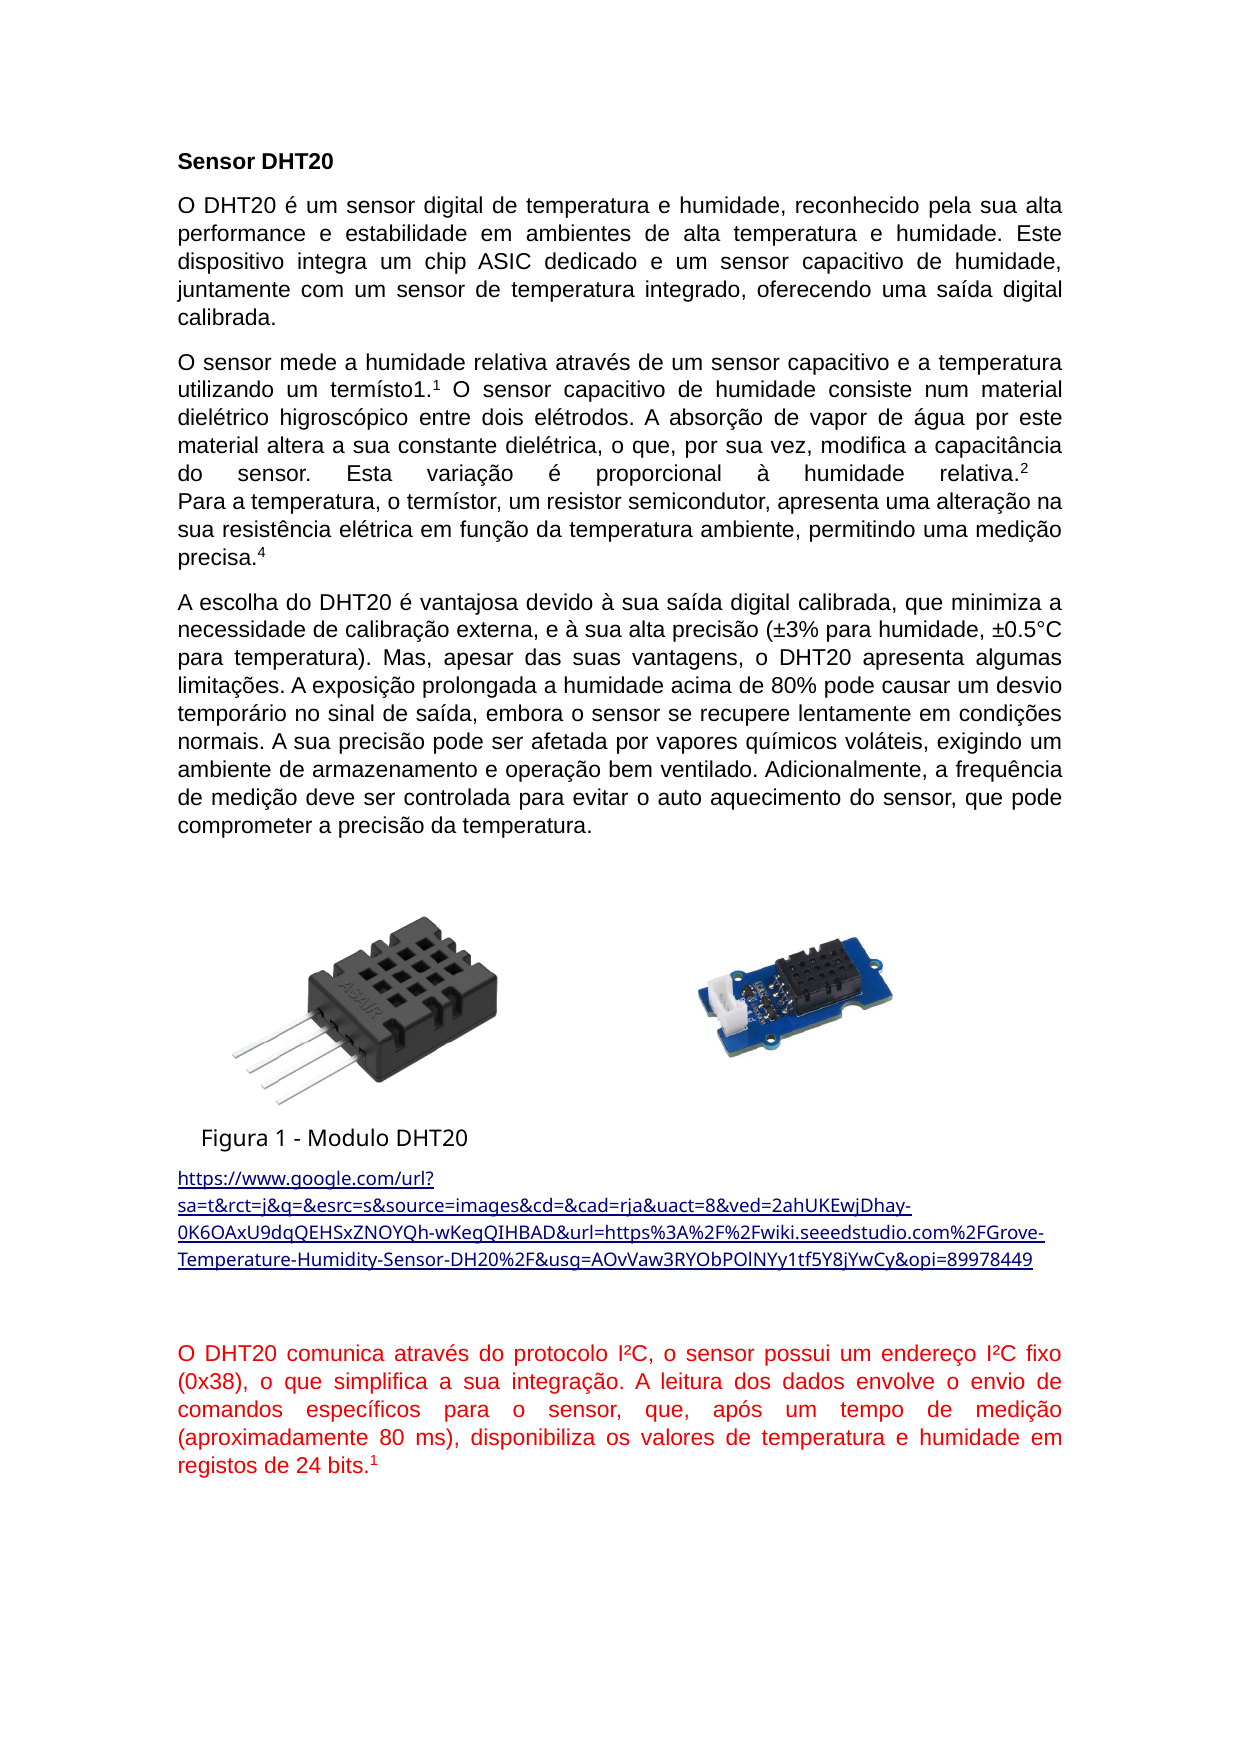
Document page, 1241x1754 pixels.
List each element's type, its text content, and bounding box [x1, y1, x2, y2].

text A escolha do DHT20 é vantajosa devido à sua saída digital calibrada, que minimiza a necessidade de calibração externa, e à sua alta precisão (±3% para humidade, ±0.5°C para temperatura). Mas, apesar das suas vantagens, o DHT20 apresenta algumas limitações. A exposição prolongada a humidade acima de 80% pode causar um desvio temporário no sinal de saída, embora o sensor se recupere lentamente em condições normais. A sua precisão pode ser afetada por vapores químicos voláteis, exigindo um ambiente de armazenamento e operação bem ventilado. Adicionalmente, a frequência de medição deve ser controlada para evitar o auto aquecimento do sensor, que pode comprometer a precisão da temperatura. [177, 588, 1063, 838]
text O sensor mede a humidade relativa através de um sensor capacitivo e a temperatura utilizando um termísto1.1 O sensor capacitivo de humidade consiste num material dielétrico higroscópico entre dois elétrodos. A absorção de vapor de água por este material altera a sua constante dielétrica, o que, por sua vez, modifica a capacitância do sensor. Esta variação é proporcional à humidade relativa.2 Para a temperatura, o termístor, um resistor semicondutor, apresenta uma alteração na sua resistência elétrica em função da temperatura ambiente, permitindo uma medição precisa.4 [177, 348, 1063, 570]
text O DHT20 comunica através do protocolo I²C, o sensor possui um endereço I²C fixo (0x38), o que simplifica a sua integração. A leitura dos dados envolve o envio de comandos específicos para o sensor, que, após um tempo de medição (aproximadamente 80 ms), disponibiliza os valores de temperatura e humidade em registos de 24 bits.1 [177, 1340, 1063, 1478]
text O DHT20 é um sensor digital de temperatura e humidade, reconhecido pela sua alta performance e estabilidade em ambientes de alta temperatura e humidade. Este dispositivo integra um chip ASIC dedicado e um sensor capacitivo de humidade, juntamente com um sensor de temperatura integrado, oferecendo uma saída digital calibrada. [177, 192, 1063, 330]
text Sensor DHT20 [177, 148, 1063, 174]
text https://www.google.com/url?sa=t&rct=j&q=&esrc=s&source=images&cd=&cad=rja&uact=8&ved=2ahUKEwjDhay-0K6OAxU9dqQEHSxZNOYQh-wKegQIHBAD&url=https%3A%2F%2Fwiki.seeedstudio.com%2FGrove-Temperature-Humidity-Sensor-DH20%2F&usg=AOvVaw3RYObPOlNYy1tf5Y8jYwCy&opi=89978449 [177, 856, 1063, 1272]
